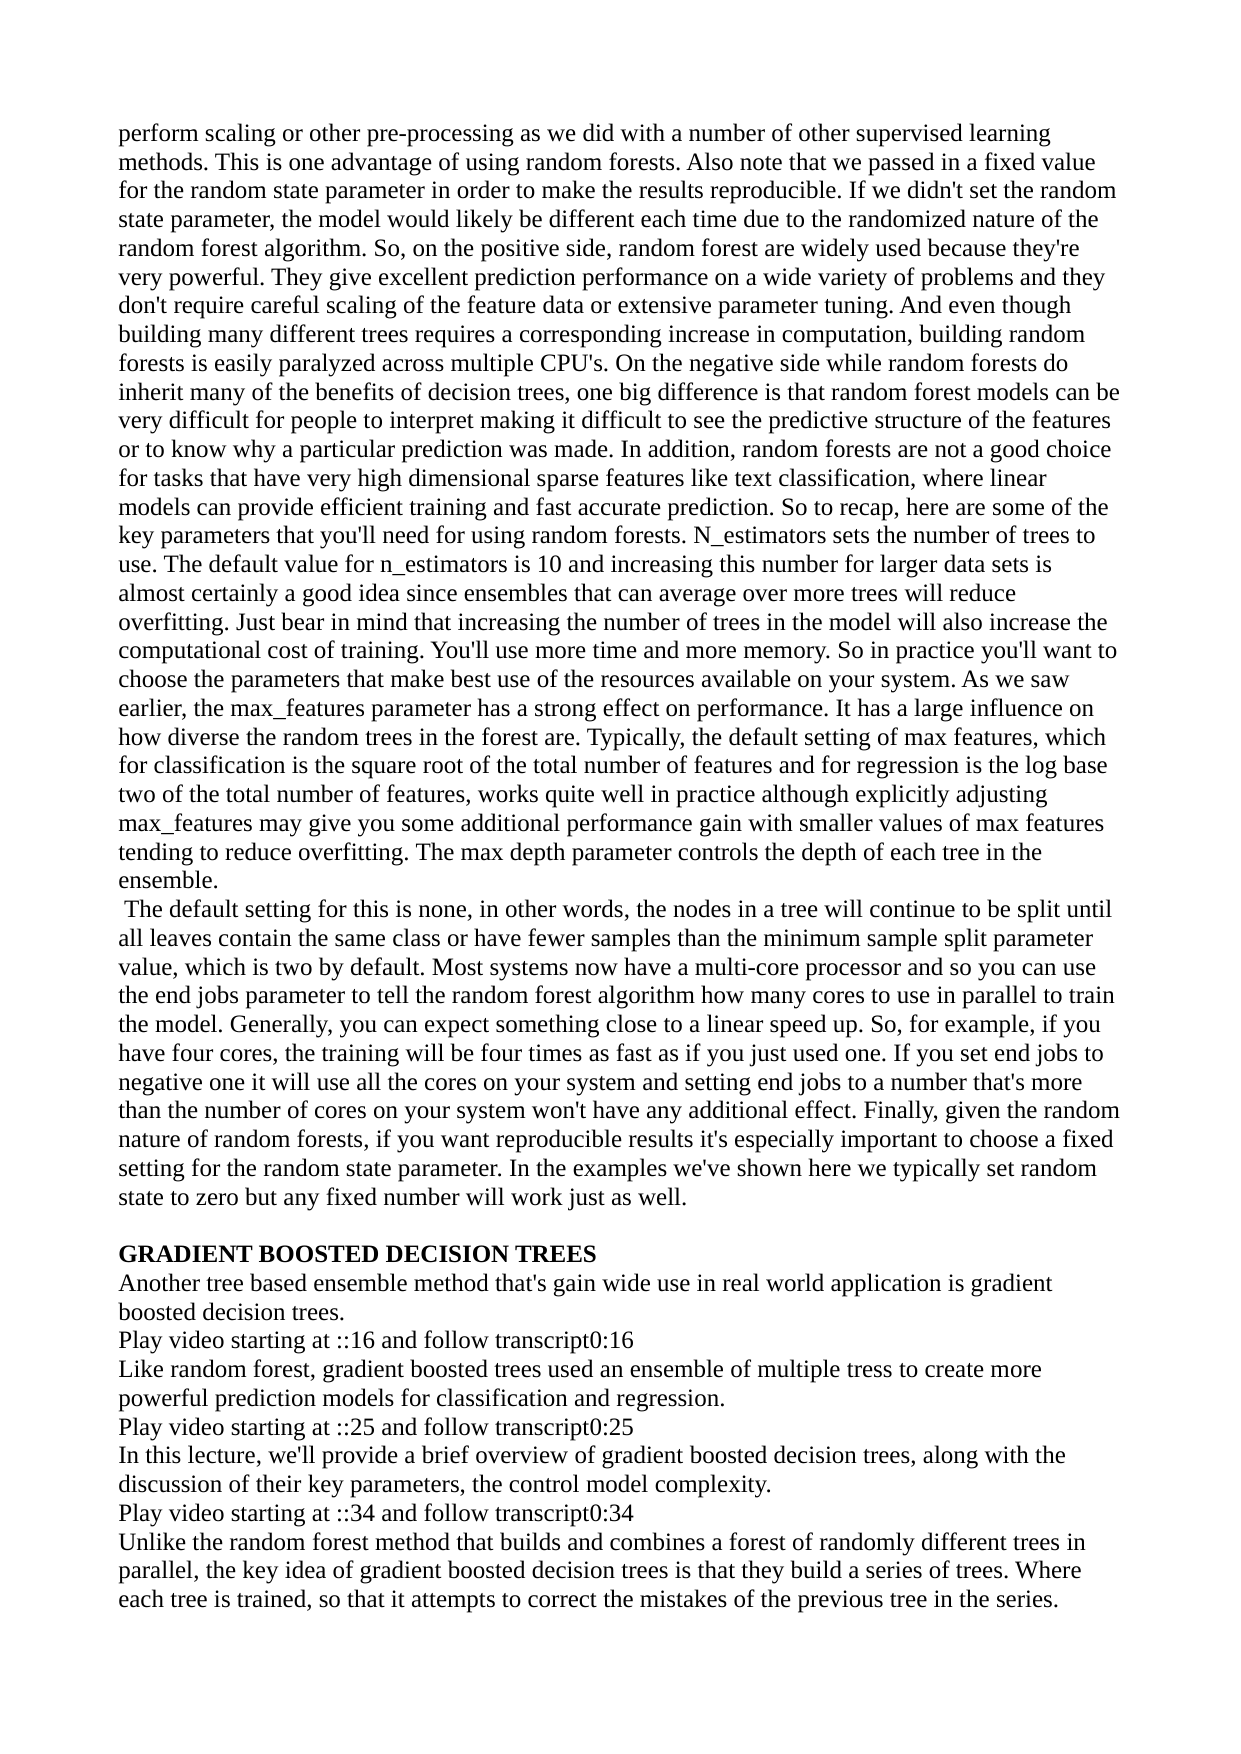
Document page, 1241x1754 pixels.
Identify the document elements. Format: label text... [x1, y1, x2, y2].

text GRADIENT BOOSTED DECISION TREES [118, 1239, 1122, 1268]
text perform scaling or other pre-processing as we did with a number of other supervised learning methods. This is one advantage of using random forests. Also note that we passed in a fixed value for the random state parameter in order to make the results reproducible. If we didn't set the random state parameter, the model would likely be different each time due to the randomized nature of the random forest algorithm. So, on the positive side, random forest are widely used because they're very powerful. They give excellent prediction performance on a wide variety of problems and they don't require careful scaling of the feature data or extensive parameter tuning. And even though building many different trees requires a corresponding increase in computation, building random forests is easily paralyzed across multiple CPU's. On the negative side while random forests do inherit many of the benefits of decision trees, one big difference is that random forest models can be very difficult for people to interpret making it difficult to see the predictive structure of the features or to know why a particular prediction was made. In addition, random forests are not a good choice for tasks that have very high dimensional sparse features like text classification, where linear models can provide efficient training and fast accurate prediction. So to recap, here are some of the key parameters that you'll need for using random forests. N_estimators sets the number of trees to use. The default value for n_estimators is 10 and increasing this number for larger data sets is almost certainly a good idea since ensembles that can average over more trees will reduce overfitting. Just bear in mind that increasing the number of trees in the model will also increase the computational cost of training. You'll use more time and more memory. So in practice you'll want to choose the parameters that make best use of the resources available on your system. As we saw earlier, the max_features parameter has a strong effect on performance. It has a large influence on how diverse the random trees in the forest are. Typically, the default setting of max features, which for classification is the square root of the total number of features and for regression is the log base two of the total number of features, works quite well in practice although explicitly adjusting max_features may give you some additional performance gain with smaller values of max features tending to reduce overfitting. The max depth parameter controls the depth of each tree in the ensemble. [118, 118, 1122, 894]
text Unlike the random forest method that builds and combines a forest of randomly different trees in parallel, the key idea of gradient boosted decision trees is that they build a series of trees. Where each tree is trained, so that it attempts to correct the mistakes of the previous tree in the series. [118, 1527, 1122, 1613]
text Play video starting at ::25 and follow transcript0:25 [118, 1412, 1122, 1441]
text In this lecture, we'll provide a brief overview of gradient boosted decision trees, along with the discussion of their key parameters, the control model complexity. [118, 1441, 1122, 1498]
text Like random forest, gradient boosted trees used an ensemble of multiple tress to create more powerful prediction models for classification and regression. [118, 1354, 1122, 1412]
text Play video starting at ::16 and follow transcript0:16 [118, 1326, 1122, 1354]
text Play video starting at ::34 and follow transcript0:34 [118, 1498, 1122, 1527]
text The default setting for this is none, in other words, the nodes in a tree will continue to be split until all leaves contain the same class or have fewer samples than the minimum sample split parameter value, which is two by default. Most systems now have a multi-core processor and so you can use the end jobs parameter to tell the random forest algorithm how many cores to use in parallel to train the model. Generally, you can expect something close to a linear speed up. So, for example, if you have four cores, the training will be four times as fast as if you just used one. If you set end jobs to negative one it will use all the cores on your system and setting end jobs to a number that's more than the number of cores on your system won't have any additional effect. Finally, given the random nature of random forests, if you want reproducible results it's especially important to choose a fixed setting for the random state parameter. In the examples we've shown here we typically set random state to zero but any fixed number will work just as well. [118, 894, 1122, 1211]
text Another tree based ensemble method that's gain wide use in real world application is gradient boosted decision trees. [118, 1268, 1122, 1326]
